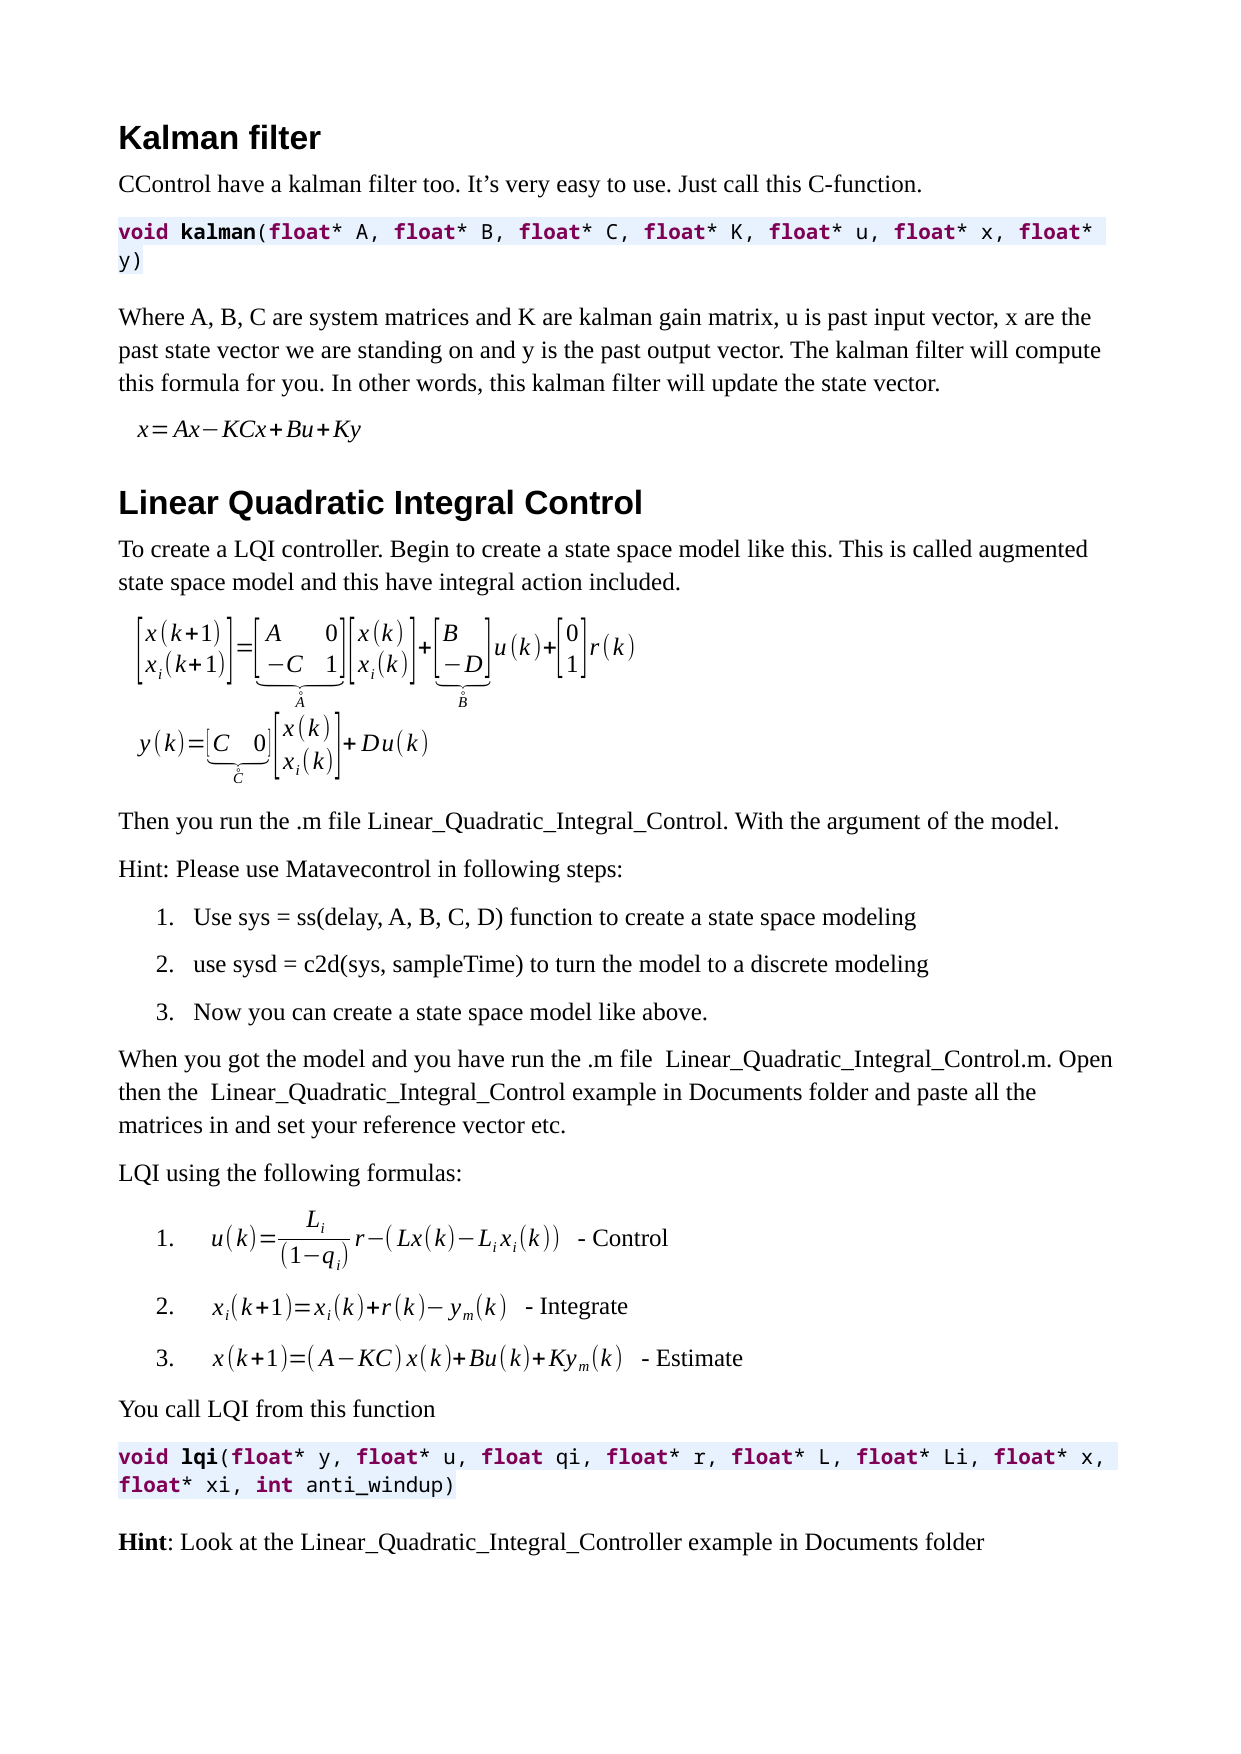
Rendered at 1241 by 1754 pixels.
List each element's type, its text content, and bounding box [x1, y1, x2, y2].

list - Integrate [156, 1291, 1122, 1324]
list Use sys = ss(delay, A, B, C, D) function to create a state space modeling [156, 902, 1122, 930]
subtitle Linear Quadratic Integral Control [118, 483, 1122, 522]
list - Control [156, 1206, 1122, 1273]
text CControl have a kalman filter too. It’s very easy to use. Just call this C-function. [118, 169, 1122, 198]
text To create a LQI controller. Begin to create a state space model like this. This is called augmented state space model and this have integral action included. [118, 534, 1122, 596]
text You call LQI from this function [118, 1394, 1122, 1423]
list use sysd = c2d(sys, sampleTime) to turn the model to a discrete modeling [156, 949, 1122, 978]
subtitle Kalman filter [118, 118, 1122, 157]
list - Estimate [156, 1343, 1122, 1375]
text Then you run the .m file Linear_Quadratic_Integral_Control. With the argument of the model. [118, 806, 1122, 835]
text Hint: Please use Matavecontrol in following steps: [118, 854, 1122, 883]
text Hint: Look at the Linear_Quadratic_Integral_Controller example in Documents folder [118, 1527, 1122, 1556]
text void lqi(float* y, float* u, float qi, float* r, float* L, float* Li, float* x, float* xi, int anti_windup) [118, 1442, 1122, 1499]
text Where A, B, C are system matrices and K are kalman gain matrix, u is past input vector, x are the past state vector we are standing on and y is the past output vector. The kalman filter will compute this formula for you. In other words, this kalman filter will update the state vector. [118, 302, 1122, 397]
list Now you can create a state space model like above. [156, 997, 1122, 1026]
text void kalman(float* A, float* B, float* C, float* K, float* u, float* x, float* y) [118, 217, 1122, 274]
text When you got the model and you have run the .m file Linear_Quadratic_Integral_Control.m. Open then the Linear_Quadratic_Integral_Control example in Documents folder and paste all the matrices in and set your reference vector etc. [118, 1044, 1122, 1139]
text LQI using the following formulas: [118, 1158, 1122, 1187]
